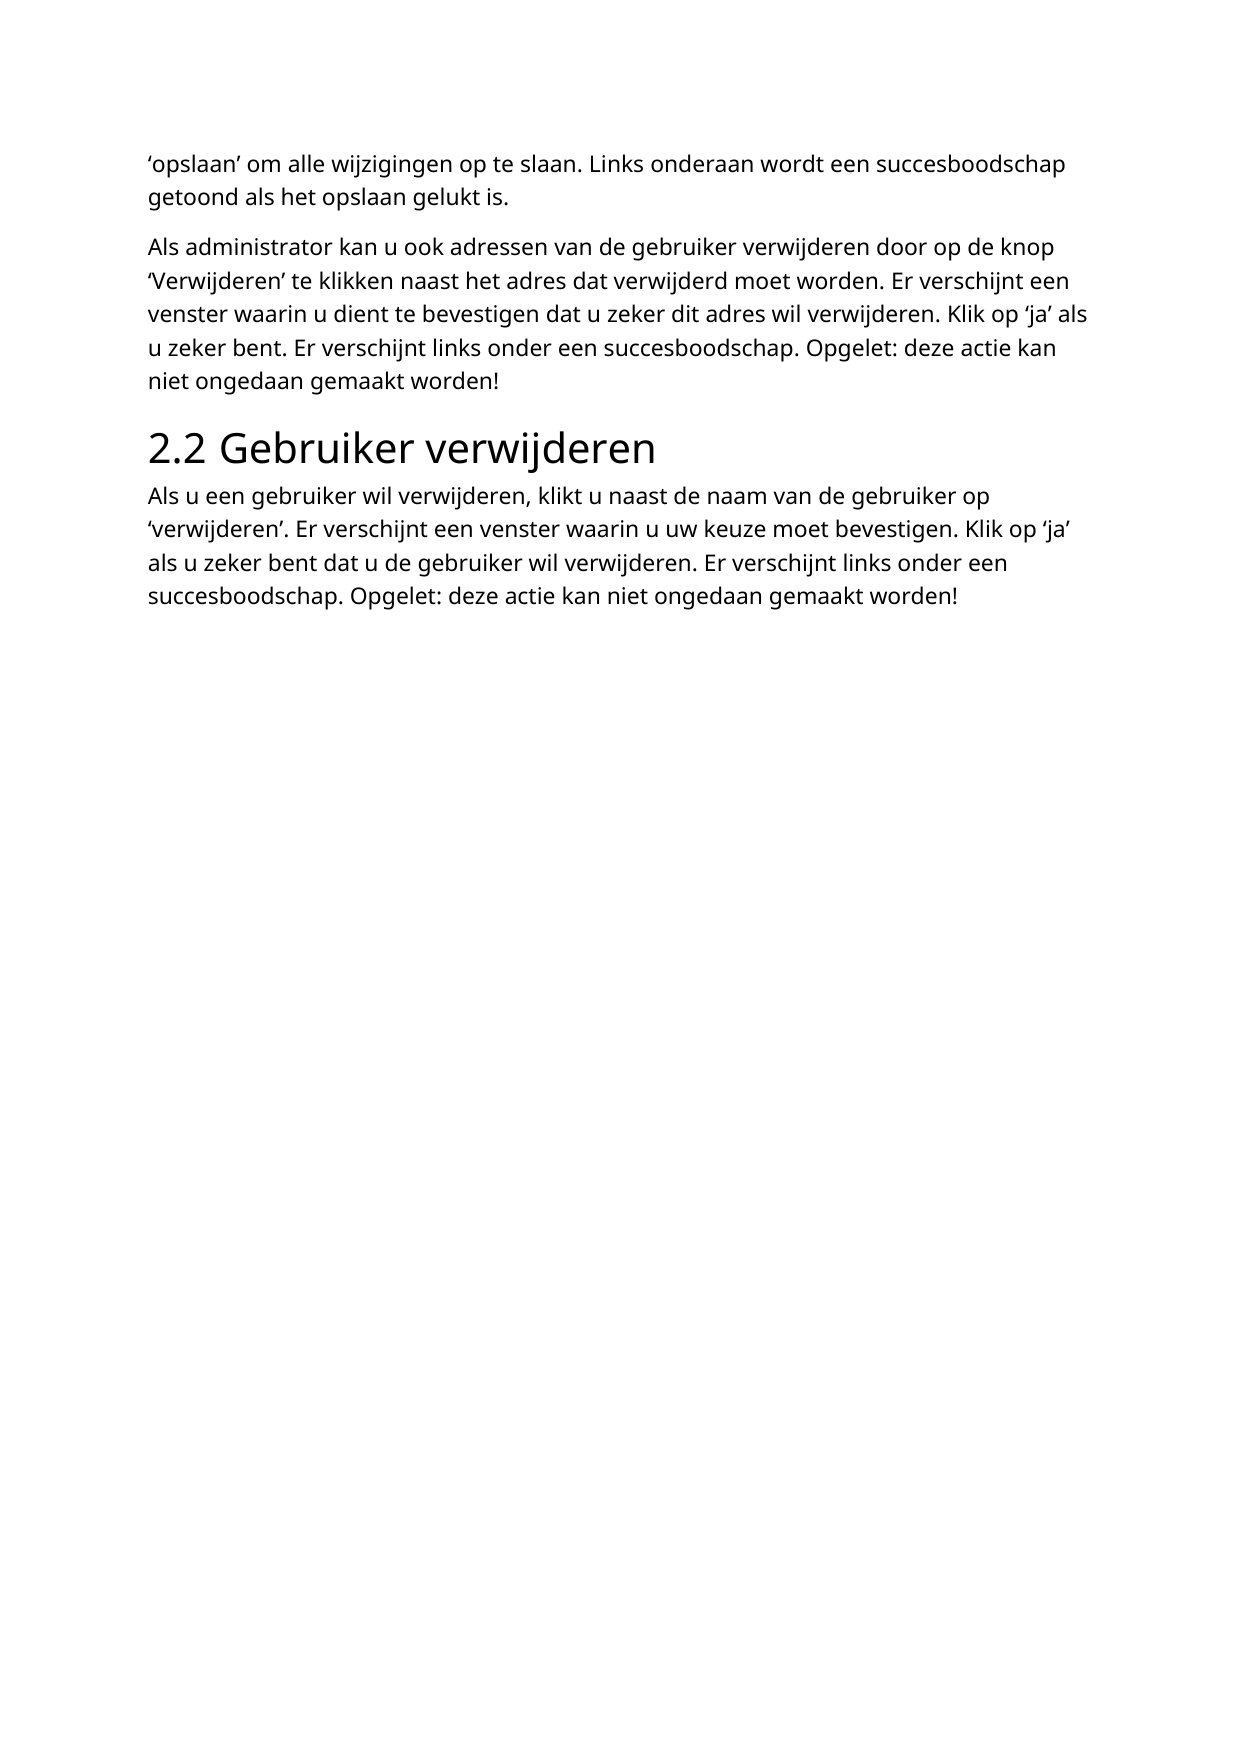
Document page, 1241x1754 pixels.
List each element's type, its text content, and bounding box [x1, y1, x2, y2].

text Als u een gebruiker wil verwijderen, klikt u naast de naam van de gebruiker op ‘verwijderen’. Er verschijnt een venster waarin u uw keuze moet bevestigen. Klik op ‘ja’ als u zeker bent dat u de gebruiker wil verwijderen. Er verschijnt links onder een succesboodschap. Opgelet: deze actie kan niet ongedaan gemaakt worden! [148, 480, 1093, 611]
subtitle Gebruiker verwijderen [148, 419, 1093, 476]
text ‘opslaan’ om alle wijzigingen op te slaan. Links onderaan wordt een succesboodschap getoond als het opslaan gelukt is. [148, 148, 1093, 212]
text Als administrator kan u ook adressen van de gebruiker verwijderen door op de knop ‘Verwijderen’ te klikken naast het adres dat verwijderd moet worden. Er verschijnt een venster waarin u dient te bevestigen dat u zeker dit adres wil verwijderen. Klik op ‘ja’ als u zeker bent. Er verschijnt links onder een succesboodschap. Opgelet: deze actie kan niet ongedaan gemaakt worden! [148, 231, 1093, 396]
